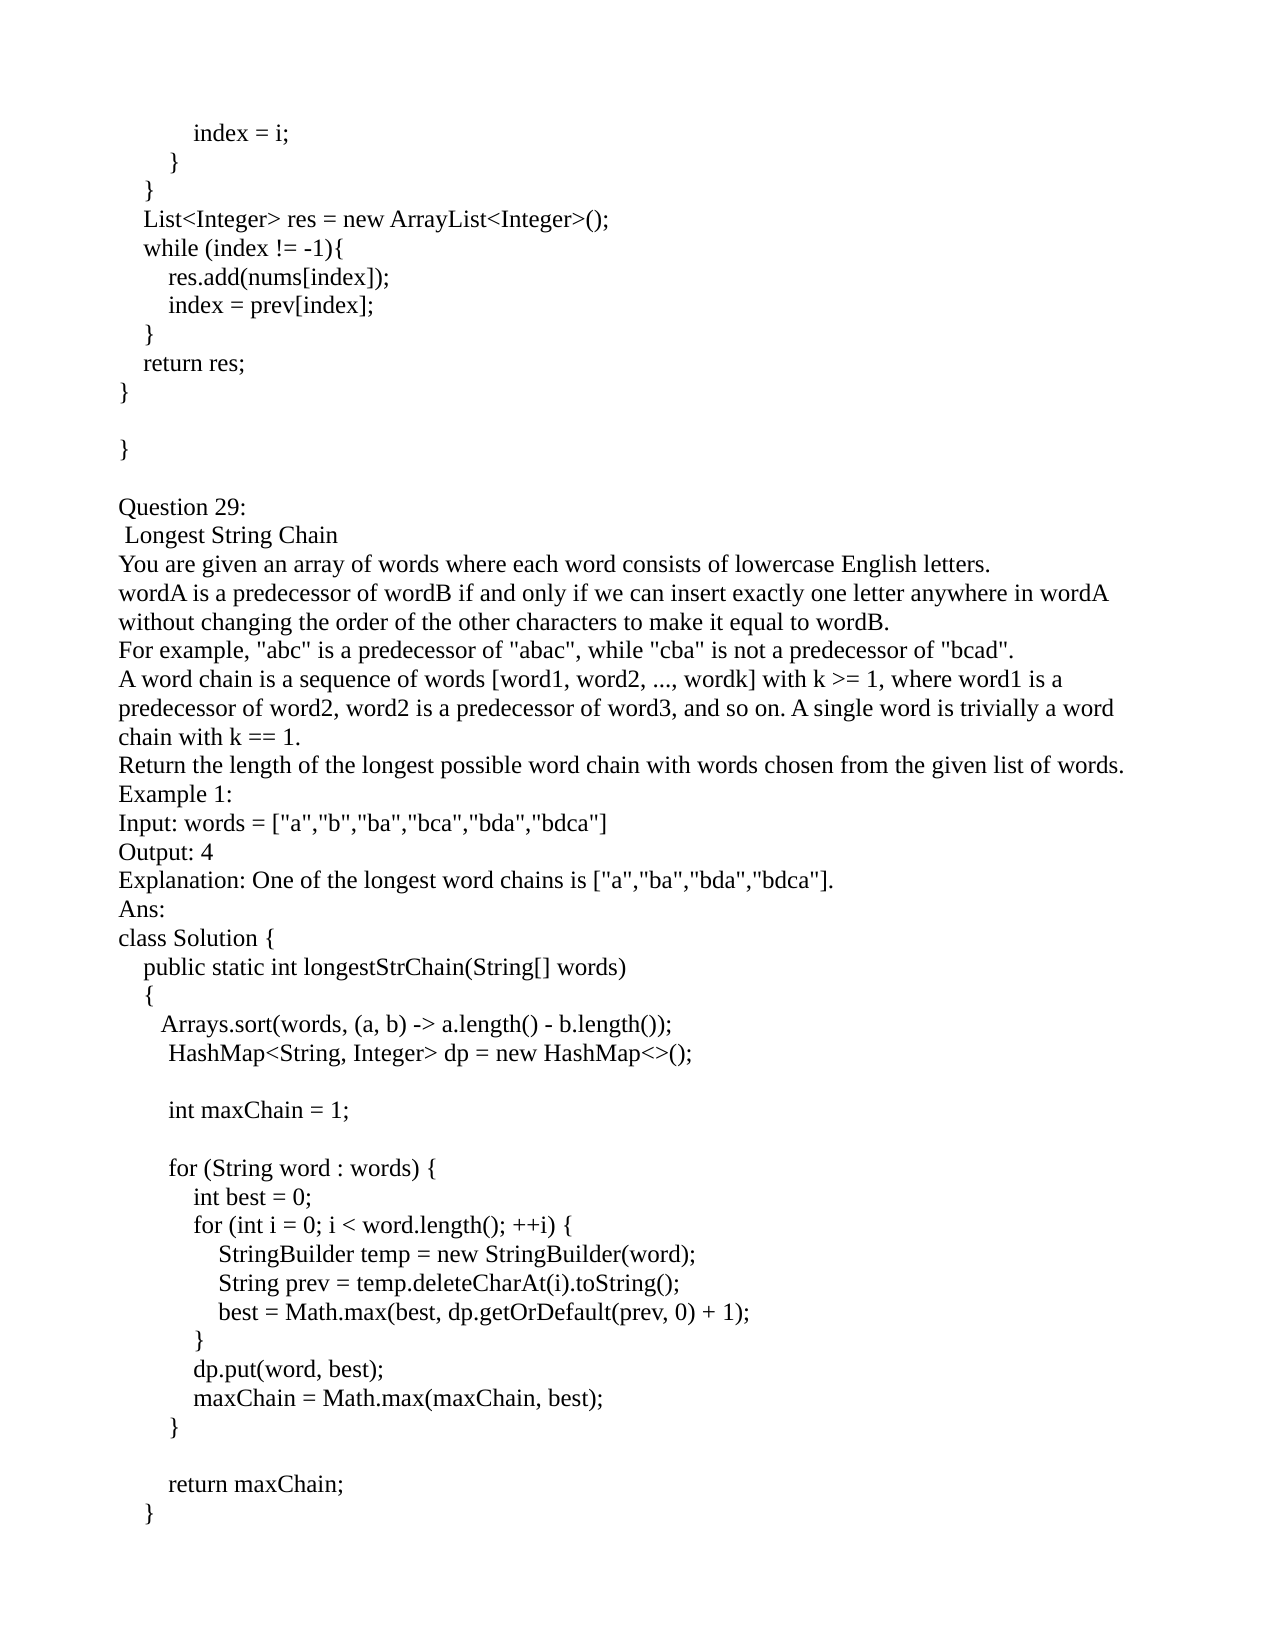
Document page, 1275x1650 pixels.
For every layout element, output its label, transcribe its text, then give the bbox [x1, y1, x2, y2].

text } [118, 176, 1157, 204]
text maxChain = Math.max(maxChain, best); [118, 1383, 1157, 1412]
text A word chain is a sequence of words [word1, word2, ..., wordk] with k >= 1, where word1 is a predecessor of word2, word2 is a predecessor of word3, and so on. A single word is trivially a word chain with k == 1. [118, 664, 1157, 751]
text StringBuilder temp = new StringBuilder(word); [118, 1239, 1157, 1268]
text } [118, 319, 1157, 348]
text Output: 4 [118, 837, 1157, 866]
text } [118, 1412, 1157, 1441]
text for (String word : words) { [118, 1153, 1157, 1182]
text } [118, 434, 1157, 463]
text } [118, 147, 1157, 176]
text wordA is a predecessor of wordB if and only if we can insert exactly one letter anywhere in wordA without changing the order of the other characters to make it equal to wordB. [118, 578, 1157, 636]
text res.add(nums[index]); [118, 262, 1157, 291]
text while (index != -1){ [118, 233, 1157, 262]
text return maxChain; [118, 1469, 1157, 1498]
text Arrays.sort(words, (a, b) -> a.length() - b.length()); [118, 1009, 1157, 1038]
text Input: words = ["a","b","ba","bca","bda","bdca"] [118, 808, 1157, 837]
text Example 1: [118, 779, 1157, 808]
text Return the length of the longest possible word chain with words chosen from the given list of words. [118, 751, 1157, 779]
text return res; [118, 348, 1157, 377]
text String prev = temp.deleteCharAt(i).toString(); [118, 1268, 1157, 1297]
text } [118, 1326, 1157, 1354]
text best = Math.max(best, dp.getOrDefault(prev, 0) + 1); [118, 1297, 1157, 1326]
text for (int i = 0; i < word.length(); ++i) { [118, 1211, 1157, 1239]
text You are given an array of words where each word consists of lowercase English letters. [118, 549, 1157, 578]
text Longest String Chain [118, 521, 1157, 549]
text } [118, 377, 1157, 406]
text Ans: [118, 894, 1157, 923]
text dp.put(word, best); [118, 1354, 1157, 1383]
text int best = 0; [118, 1182, 1157, 1211]
text Explanation: One of the longest word chains is ["a","ba","bda","bdca"]. [118, 866, 1157, 894]
text For example, "abc" is a predecessor of "abac", while "cba" is not a predecessor of "bcad". [118, 636, 1157, 664]
text List<Integer> res = new ArrayList<Integer>(); [118, 204, 1157, 233]
text index = prev[index]; [118, 291, 1157, 319]
text class Solution { [118, 923, 1157, 952]
text public static int longestStrChain(String[] words) [118, 952, 1157, 981]
text int maxChain = 1; [118, 1096, 1157, 1124]
text Question 29: [118, 492, 1157, 521]
text index = i; [118, 118, 1157, 147]
text } [118, 1498, 1157, 1527]
text { [118, 981, 1157, 1009]
text HashMap<String, Integer> dp = new HashMap<>(); [118, 1038, 1157, 1067]
